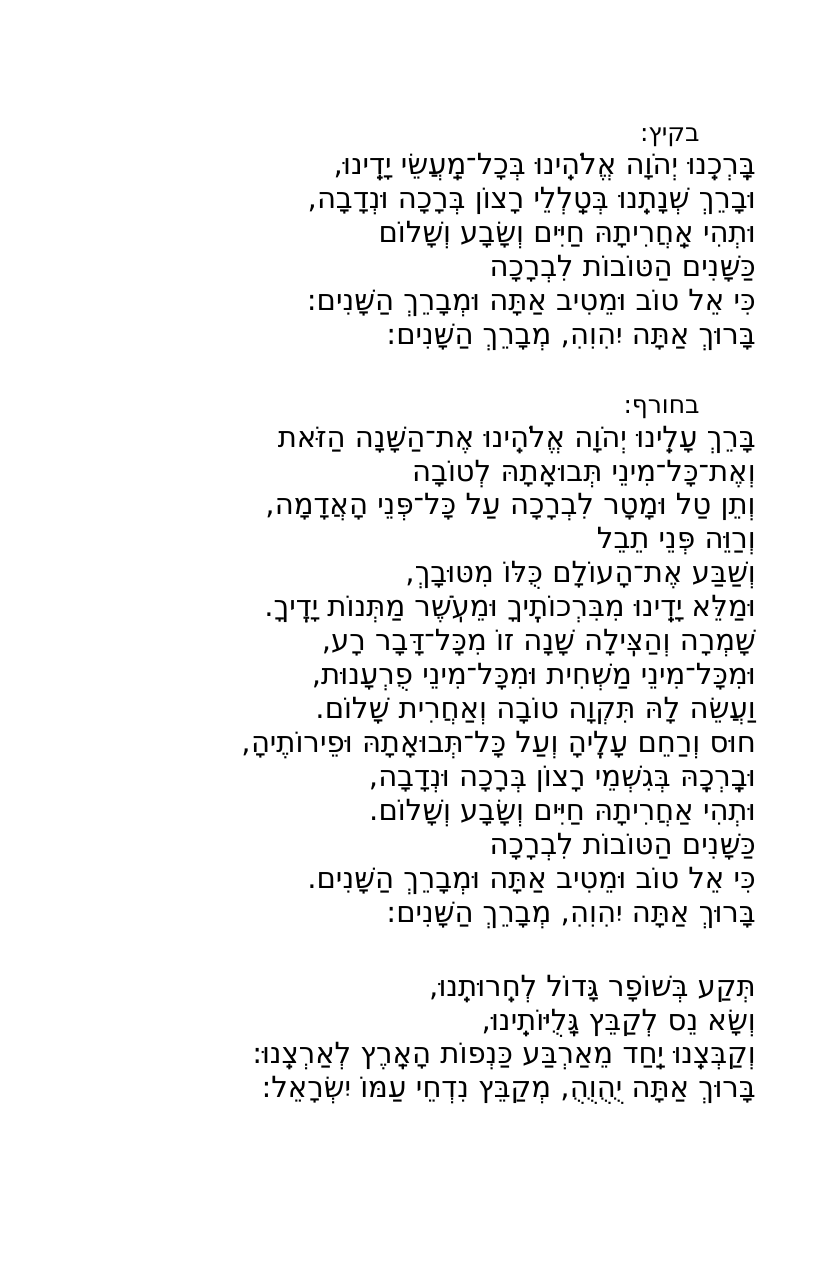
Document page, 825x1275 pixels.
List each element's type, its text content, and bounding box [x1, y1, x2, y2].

text וְרַוֵּה פְּנֵי תֵבֵל [53, 522, 756, 556]
text כַּשָּׁנִים הַטּוֹבוֹת לִבְרָכָה [53, 249, 756, 283]
text כִּי אֵל טוֹב וּמֵטִיב אַתָּה וּמְבָרֵךְ הַשָּׁנִים. [53, 861, 756, 895]
text וְקַבְּצֵֽנוּ יַֽחַד מֵאַרְבַּע כַּנְפוֹת הָאָֽרֶץ לְאַרְצֵֽנוּ: [53, 1037, 756, 1071]
text בקיץ: [53, 118, 699, 147]
text וַעֲשֵׂה לָהּ תִּקְוָה טוֹבָה וְאַחֲרִית שָׁלוֹם. [53, 692, 756, 726]
text בָּרוּךְ אַתָּה יֻהֻוֻהֻ, מְקַבֵּץ נִדְחֵי עַמּוֹ יִשְׂרָאֵל: [53, 1071, 756, 1105]
text כַּשָּׁנִים הַטּוֹבוֹת לִבְרָכָה [53, 827, 756, 861]
text בָּרוּךְ אַתָּה יִהִוִהִ, מְבָרֵךְ הַשָּׁנִים: [53, 895, 756, 929]
text כִּי אֵל טוֹב וּמֵטִיב אַתָּה וּמְבָרֵךְ הַשָּׁנִים: [53, 283, 756, 317]
text בָּֽרְכֵֽנוּ יְהֹוָה אֱלֹהֵֽינוּ בְּכָל־מַֽעֲשֵׂי יָדֵֽינוּ, [53, 147, 756, 181]
text וְאֶת־כָּל־מִינֵי תְּבוּאָתָהּ לְטוֹבָה [53, 454, 756, 488]
text וְשָׂא נֵס לְקַבֵּץ גָּֽלֻיּוֹתֵֽינוּ, [53, 1003, 756, 1037]
text וּמִכָּל־מִינֵי מַשְׁחִית וּמִכָּל־מִינֵי פֻרְעָנוּת, [53, 658, 756, 692]
text וְתֵן טַל וּמָטָר לִבְרָכָה עַל כָּל־פְּנֵי הָאֲדָמָה, [53, 488, 756, 522]
text בָּרֵךְ עָלֵֽינוּ יְהֹוָה אֱלֹהֵֽינוּ אֶת־הַשָּׁנָה הַזֹּאת [53, 420, 756, 454]
text וּתְהִי אַֽחֲרִיתָהּ חַיִּים וְשָׂבָע וְשָׁלוֹם [53, 215, 756, 249]
text וְשַׁבַּע אֶת־הָעוֹלָם כֻּלּוֹ מִטּוּבָךְ, [53, 556, 756, 590]
text בָּרוּךְ אַתָּה יִהִוִהִ, מְבָרֵךְ הַשָּׁנִים: [53, 317, 756, 351]
text וּמַלֵּא יָדֵֽינוּ מִבִּרְכוֹתֶֽיךָ וּמֵעֹֽשֶׁר מַתְּנוֹת יָדֶֽיךָ. [53, 590, 756, 624]
text וּתְהִי אַחֲרִיתָהּ חַיִּים וְשָׂבָע וְשָׁלוֹם. [53, 793, 756, 827]
text חוּס וְרַחֵם עָלֶֽיהָ וְעַל כָּל־תְּבוּאָתָהּ וּפֵירוֹתֶיהָ, [53, 726, 756, 759]
text בחורף: [53, 391, 699, 420]
text וּבָרֵךְ שְׁנָתֵֽנוּ בְּטַֽלְלֵי רָצוֹן בְּרָכָה וּנְדָבָה, [53, 181, 756, 215]
text וּבָֽרְכָֽהּ בְּגִשְׁמֵי רָצוֹן בְּרָכָה וּנְדָבָה, [53, 759, 756, 793]
text תְּקַע בְּשׁוֹפָר גָּדוֹל לְחֵֽרוּתֵֽנוּ, [53, 969, 756, 1003]
text שָׁמְרָה וְהַצִּֽילָה שָׁנָה זוֹ מִכָּל־דָּבָר רָע, [53, 624, 756, 658]
